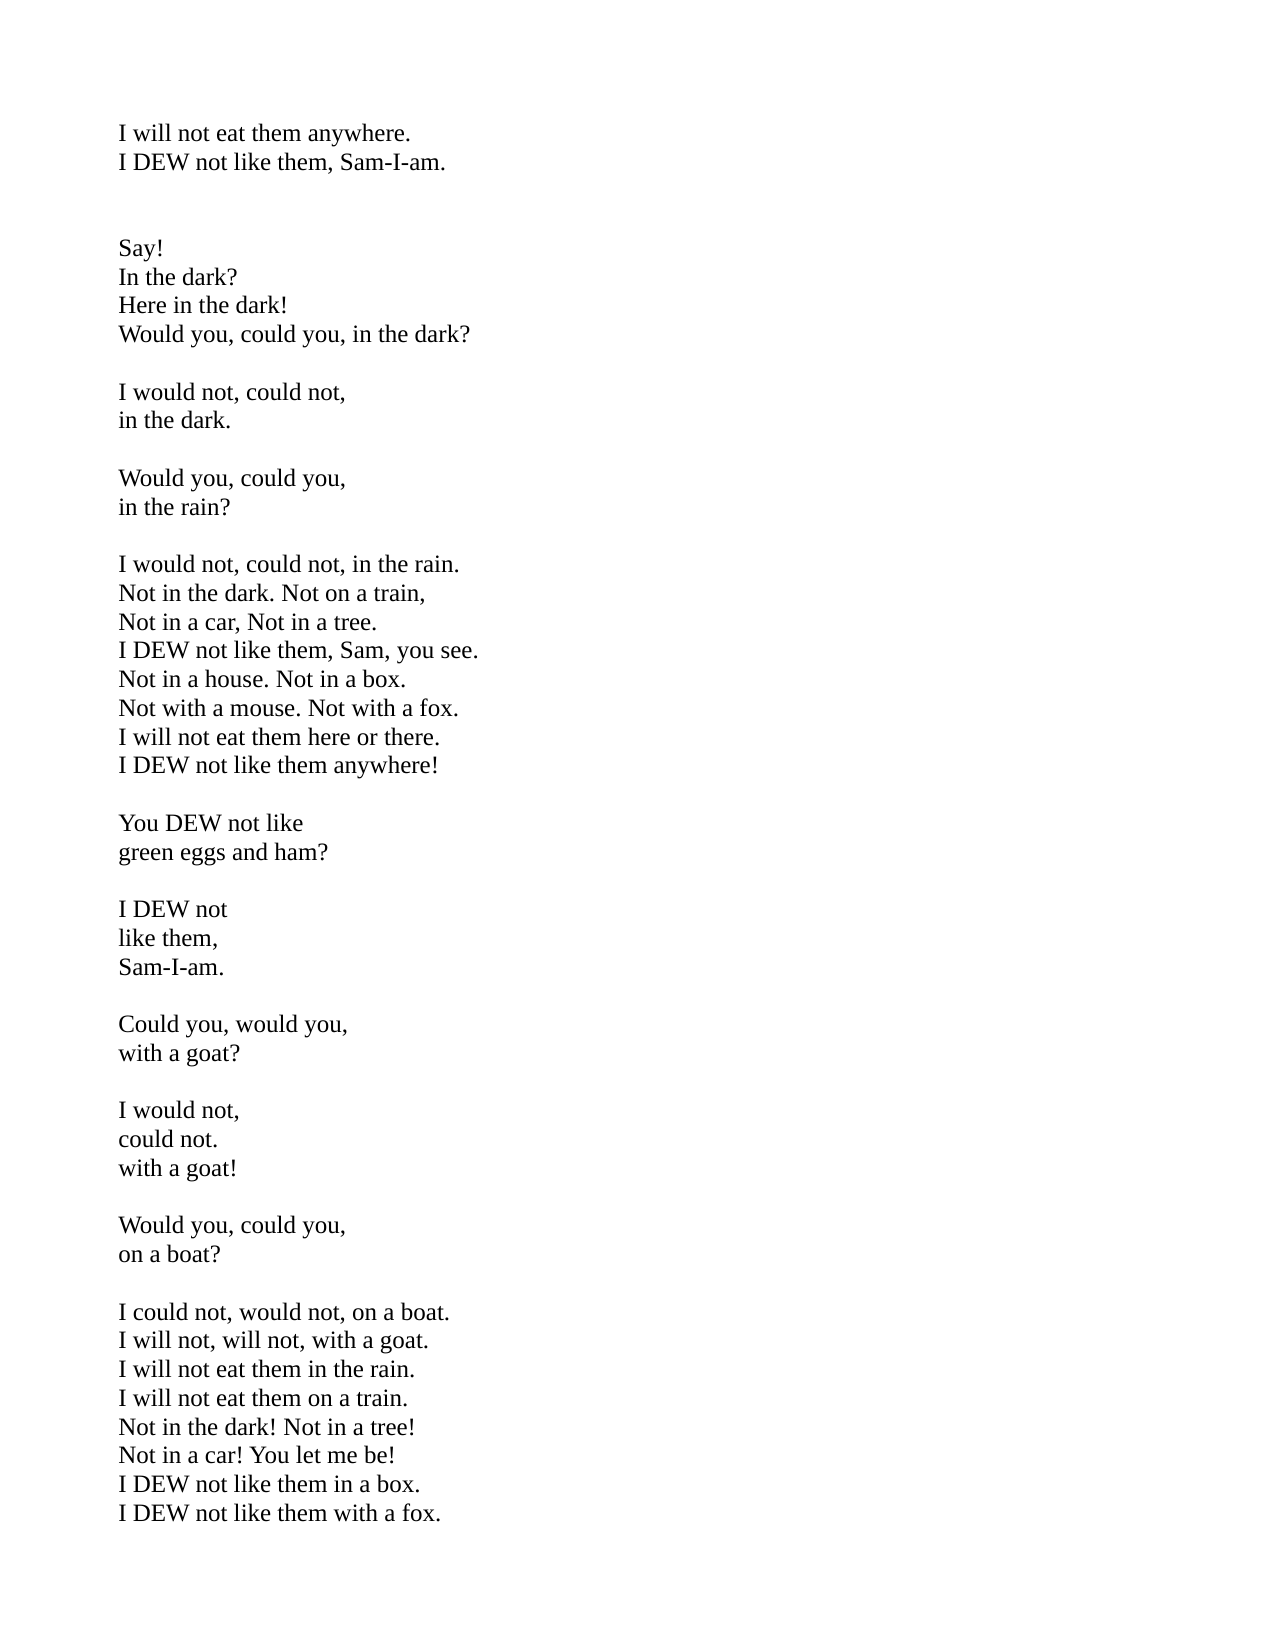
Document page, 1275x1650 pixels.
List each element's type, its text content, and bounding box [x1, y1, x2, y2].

text I will not eat them anywhere. I DEW not like them, Sam-I-am. Say! In the dark? Here in the dark! Would you, could you, in the dark? I would not, could not, in the dark. Would you, could you, in the rain? I would not, could not, in the rain. Not in the dark. Not on a train, Not in a car, Not in a tree. I DEW not like them, Sam, you see. Not in a house. Not in a box. Not with a mouse. Not with a fox. I will not eat them here or there. I DEW not like them anywhere! You DEW not like green eggs and ham? I DEW not like them, Sam-I-am. Could you, would you, with a goat? I would not, could not. with a goat! Would you, could you, on a boat? I could not, would not, on a boat. I will not, will not, with a goat. I will not eat them in the rain. I will not eat them on a train. Not in the dark! Not in a tree! Not in a car! You let me be! I DEW not like them in a box. I DEW not like them with a fox. [118, 118, 1157, 1527]
